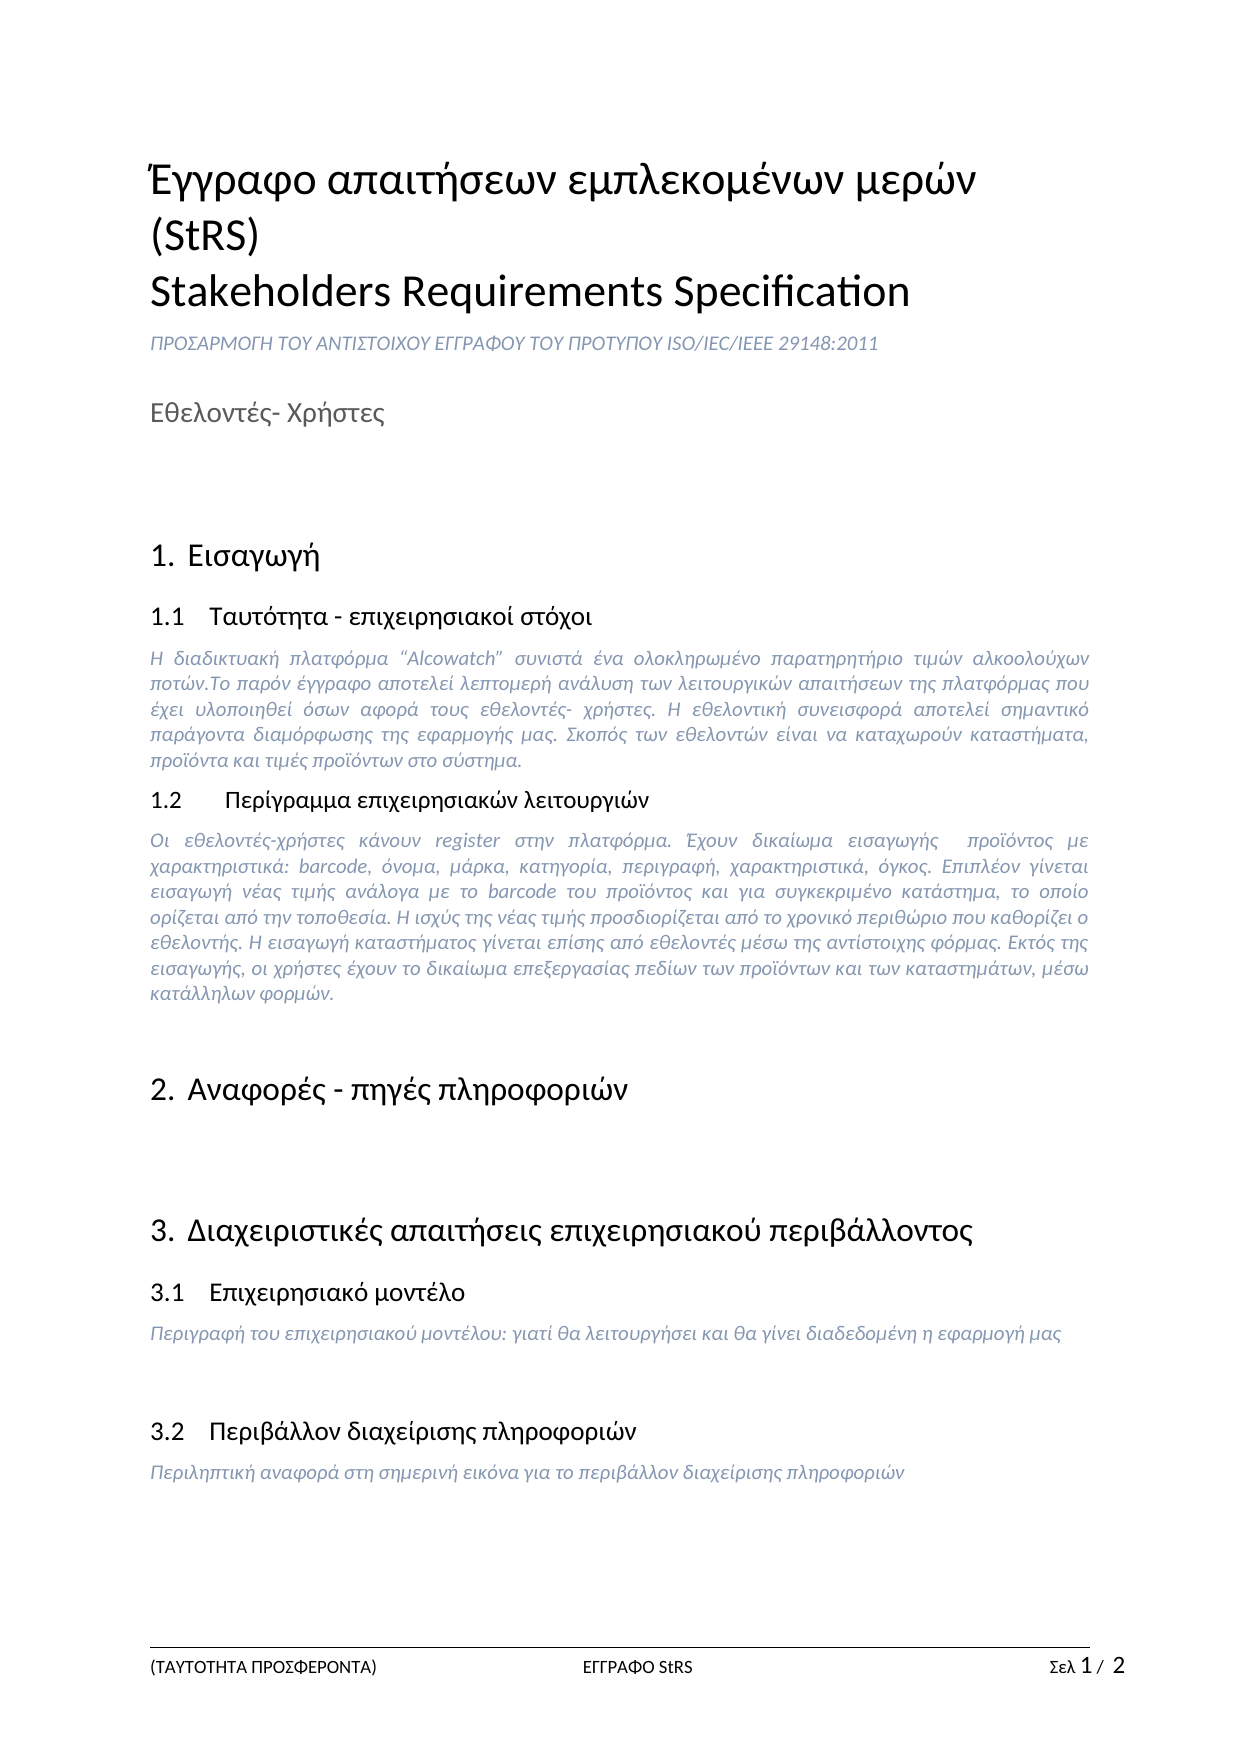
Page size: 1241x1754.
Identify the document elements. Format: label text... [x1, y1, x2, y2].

subtitle 3.1 Επιχειρησιακό μοντέλο [150, 1275, 1090, 1308]
title Έγγραφο απαιτήσεων εμπλεκομένων μερών (StRS) Stakeholders Requirements Specification [150, 150, 1090, 318]
subtitle 1.1 Ταυτότητα - επιχειρησιακοί στόχοι [150, 599, 1090, 633]
subtitle 3.2 Περιβάλλον διαχείρισης πληροφοριών [150, 1414, 1090, 1447]
subtitle Αναφορές - πηγές πληροφοριών [150, 1068, 1090, 1109]
text Περιληπτική αναφορά στη σημερινή εικόνα για το περιβάλλον διαχείρισης πληροφοριών [150, 1459, 1090, 1485]
subtitle Εισαγωγή [150, 534, 1090, 574]
text 1.2 Περίγραμμα επιχειρησιακών λειτουργιών [150, 785, 1090, 815]
text Η διαδικτυακή πλατφόρμα “Alcowatch” συνιστά ένα ολοκληρωμένο παρατηρητήριο τιμών αλκοολούχων ποτών.Το παρόν έγγραφο αποτελεί λεπτομερή ανάλυση των λειτουργικών απαιτήσεων της πλατφόρμας που έχει υλοποιηθεί όσων αφορά τους εθελοντές- χρήστες. Η εθελοντική συνεισφορά αποτελεί σημαντικό παράγοντα διαμόρφωσης της εφαρμογής μας. Σκοπός των εθελοντών είναι να καταχωρούν καταστήματα, προϊόντα και τιμές προϊόντων στο σύστημα. [150, 645, 1090, 772]
text Οι εθελοντές-χρήστες κάνουν register στην πλατφόρμα. Έχουν δικαίωμα εισαγωγής προϊόντος με χαρακτηριστικά: barcode, όνομα, μάρκα, κατηγορία, περιγραφή, χαρακτηριστικά, όγκος. Επιπλέον γίνεται εισαγωγή νέας τιμής ανάλογα με το barcode του προϊόντος και για συγκεκριμένο κατάστημα, το οποίο ορίζεται από την τοποθεσία. Η ισχύς της νέας τιμής προσδιορίζεται από το χρονικό περιθώριο που καθορίζει ο εθελοντής. Η εισαγωγή καταστήματος γίνεται επίσης από εθελοντές μέσω της αντίστοιχης φόρμας. Εκτός της εισαγωγής, οι χρήστες έχουν το δικαίωμα επεξεργασίας πεδίων των προϊόντων και των καταστημάτων, μέσω κατάλληλων φορμών. [150, 828, 1090, 1006]
subtitle Εθελοντές- Χρήστες [150, 394, 1090, 429]
text Περιγραφή του επιχειρησιακού μοντέλου: γιατί θα λειτουργήσει και θα γίνει διαδεδομένη η εφαρμογή μας [150, 1321, 1090, 1346]
text ΠΡΟΣΑΡΜΟΓΗ ΤΟΥ ΑΝΤΙΣΤΟΙΧΟΥ ΕΓΓΡΑΦΟΥ ΤΟΥ ΠΡΟΤΥΠΟΥ ISO/IEC/IEEE 29148:2011 [150, 330, 1090, 356]
subtitle Διαχειριστικές απαιτήσεις επιχειρησιακού περιβάλλοντος [150, 1209, 1090, 1250]
